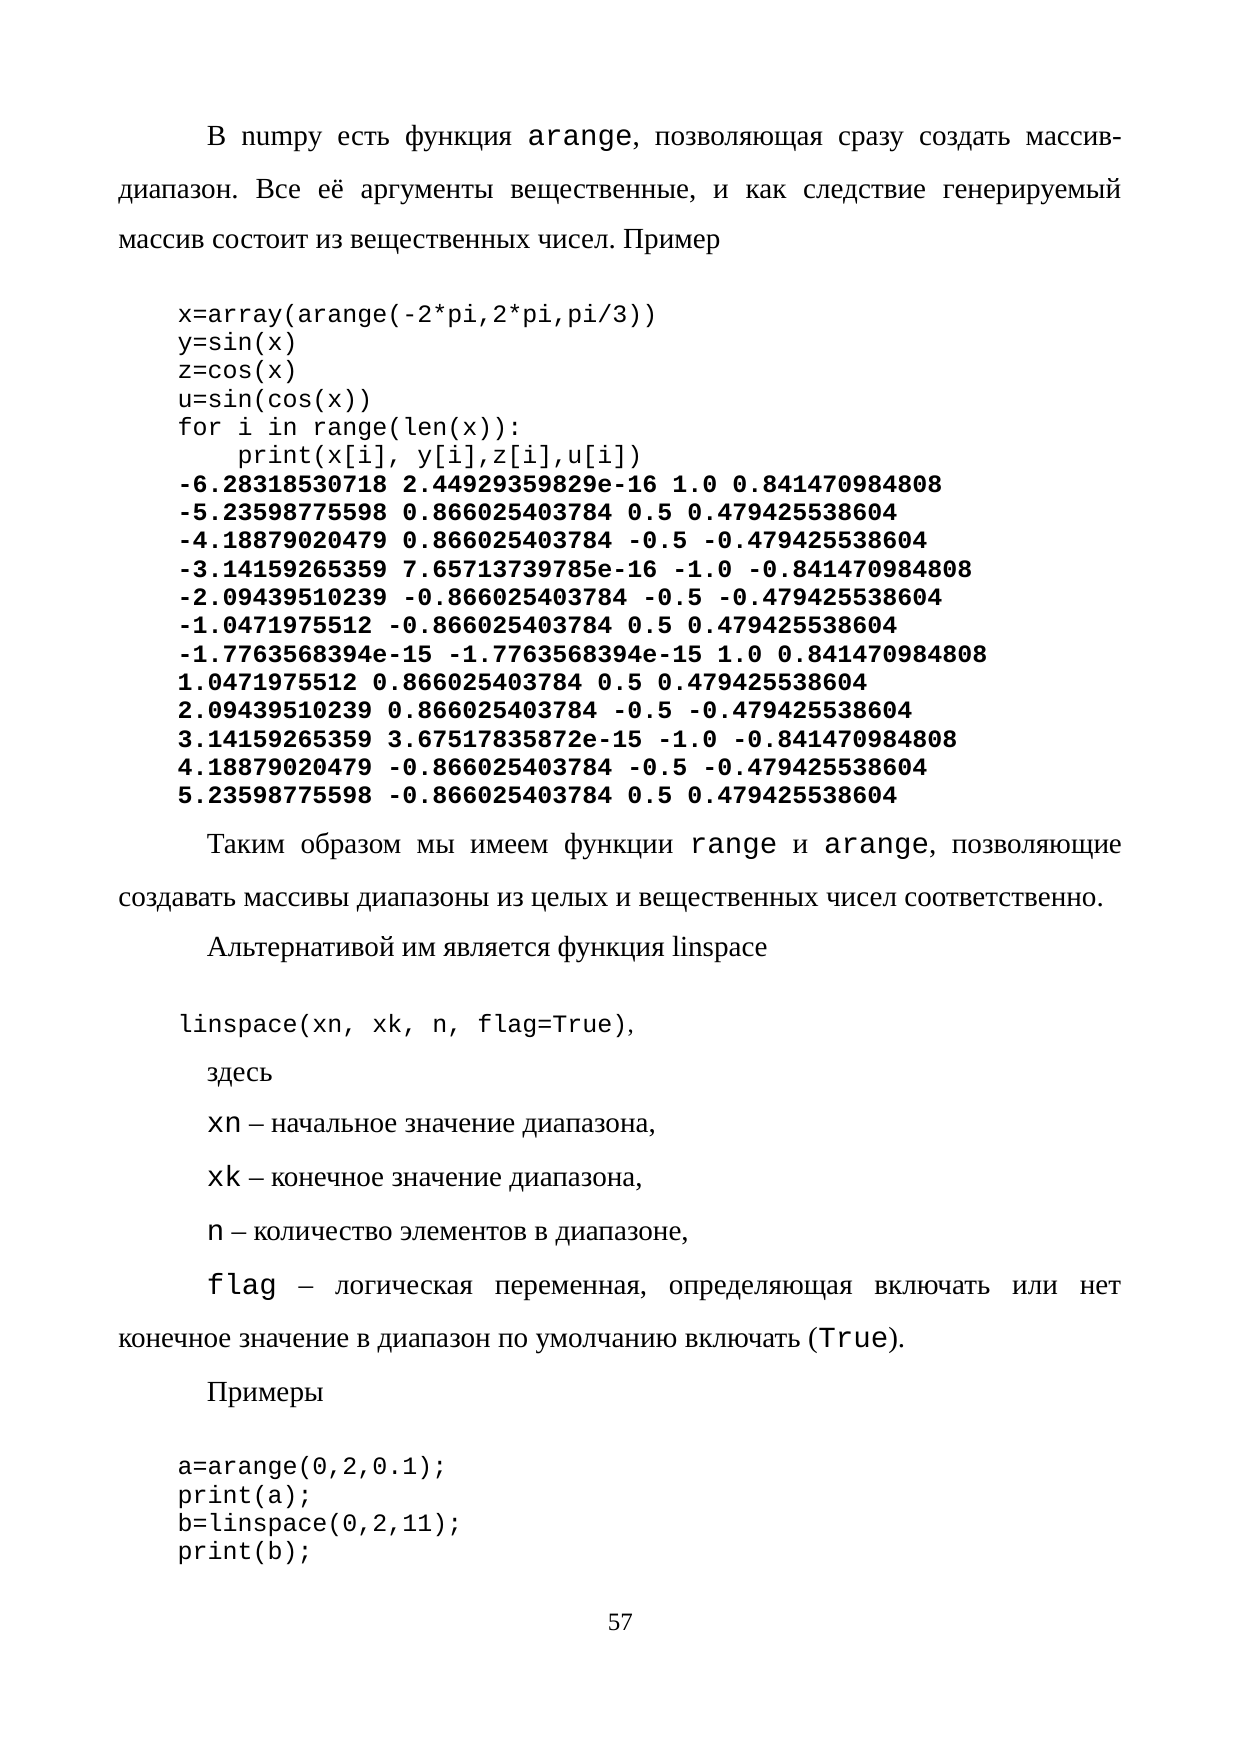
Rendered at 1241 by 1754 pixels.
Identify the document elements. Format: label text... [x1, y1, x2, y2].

text 3.14159265359 3.67517835872e-15 -1.0 -0.841470984808 [177, 726, 1122, 754]
text print(x[i], y[i],z[i],u[i]) [177, 443, 1122, 471]
text -4.18879020479 0.866025403784 -0.5 -0.479425538604 [177, 528, 1122, 556]
text -1.7763568394e-15 -1.7763568394e-15 1.0 0.841470984808 [177, 641, 1122, 669]
text 5.23598775598 -0.866025403784 0.5 0.479425538604 [177, 783, 1122, 811]
text xn – начальное значение диапазона, [118, 1105, 1122, 1141]
text xk – конечное значение диапазона, [118, 1159, 1122, 1195]
text x=array(arange(-2*pi,2*pi,pi/3)) [177, 301, 1122, 329]
text -5.23598775598 0.866025403784 0.5 0.479425538604 [177, 499, 1122, 528]
text 4.18879020479 -0.866025403784 -0.5 -0.479425538604 [177, 754, 1122, 783]
text y=sin(x) [177, 329, 1122, 358]
text z=cos(x) [177, 358, 1122, 386]
text flag – логическая переменная, определяющая включать или нет конечное значение в диапазон по умолчанию включать (True). [118, 1267, 1122, 1356]
text -6.28318530718 2.44929359829e-16 1.0 0.841470984808 [177, 471, 1122, 499]
text 1.0471975512 0.866025403784 0.5 0.479425538604 [177, 669, 1122, 698]
text b=linspace(0,2,11); [177, 1511, 1122, 1539]
text Таким образом мы имеем функции range и arange, позволяющие создавать массивы диапазоны из целых и вещественных чисел соответственно. [118, 826, 1122, 912]
text for i in range(len(x)): [177, 414, 1122, 443]
text print(b); [177, 1539, 1122, 1567]
text здесь [118, 1054, 1122, 1088]
text a=arange(0,2,0.1); [177, 1454, 1122, 1482]
text Альтернативой им является функция linspace [118, 929, 1122, 963]
text 2.09439510239 0.866025403784 -0.5 -0.479425538604 [177, 698, 1122, 726]
text n – количество элементов в диапазоне, [118, 1213, 1122, 1249]
text В numpy есть функция arange, позволяющая сразу создать массив-диапазон. Все её аргументы вещественные, и как следствие генерируемый массив состоит из вещественных чисел. Пример [118, 118, 1122, 255]
text Примеры [118, 1374, 1122, 1407]
text -2.09439510239 -0.866025403784 -0.5 -0.479425538604 [177, 584, 1122, 613]
text -1.0471975512 -0.866025403784 0.5 0.479425538604 [177, 613, 1122, 641]
text u=sin(cos(x)) [177, 386, 1122, 414]
text print(a); [177, 1482, 1122, 1511]
text linspace(xn, xk, n, flag=True), [177, 1009, 1122, 1040]
text -3.14159265359 7.65713739785e-16 -1.0 -0.841470984808 [177, 556, 1122, 584]
